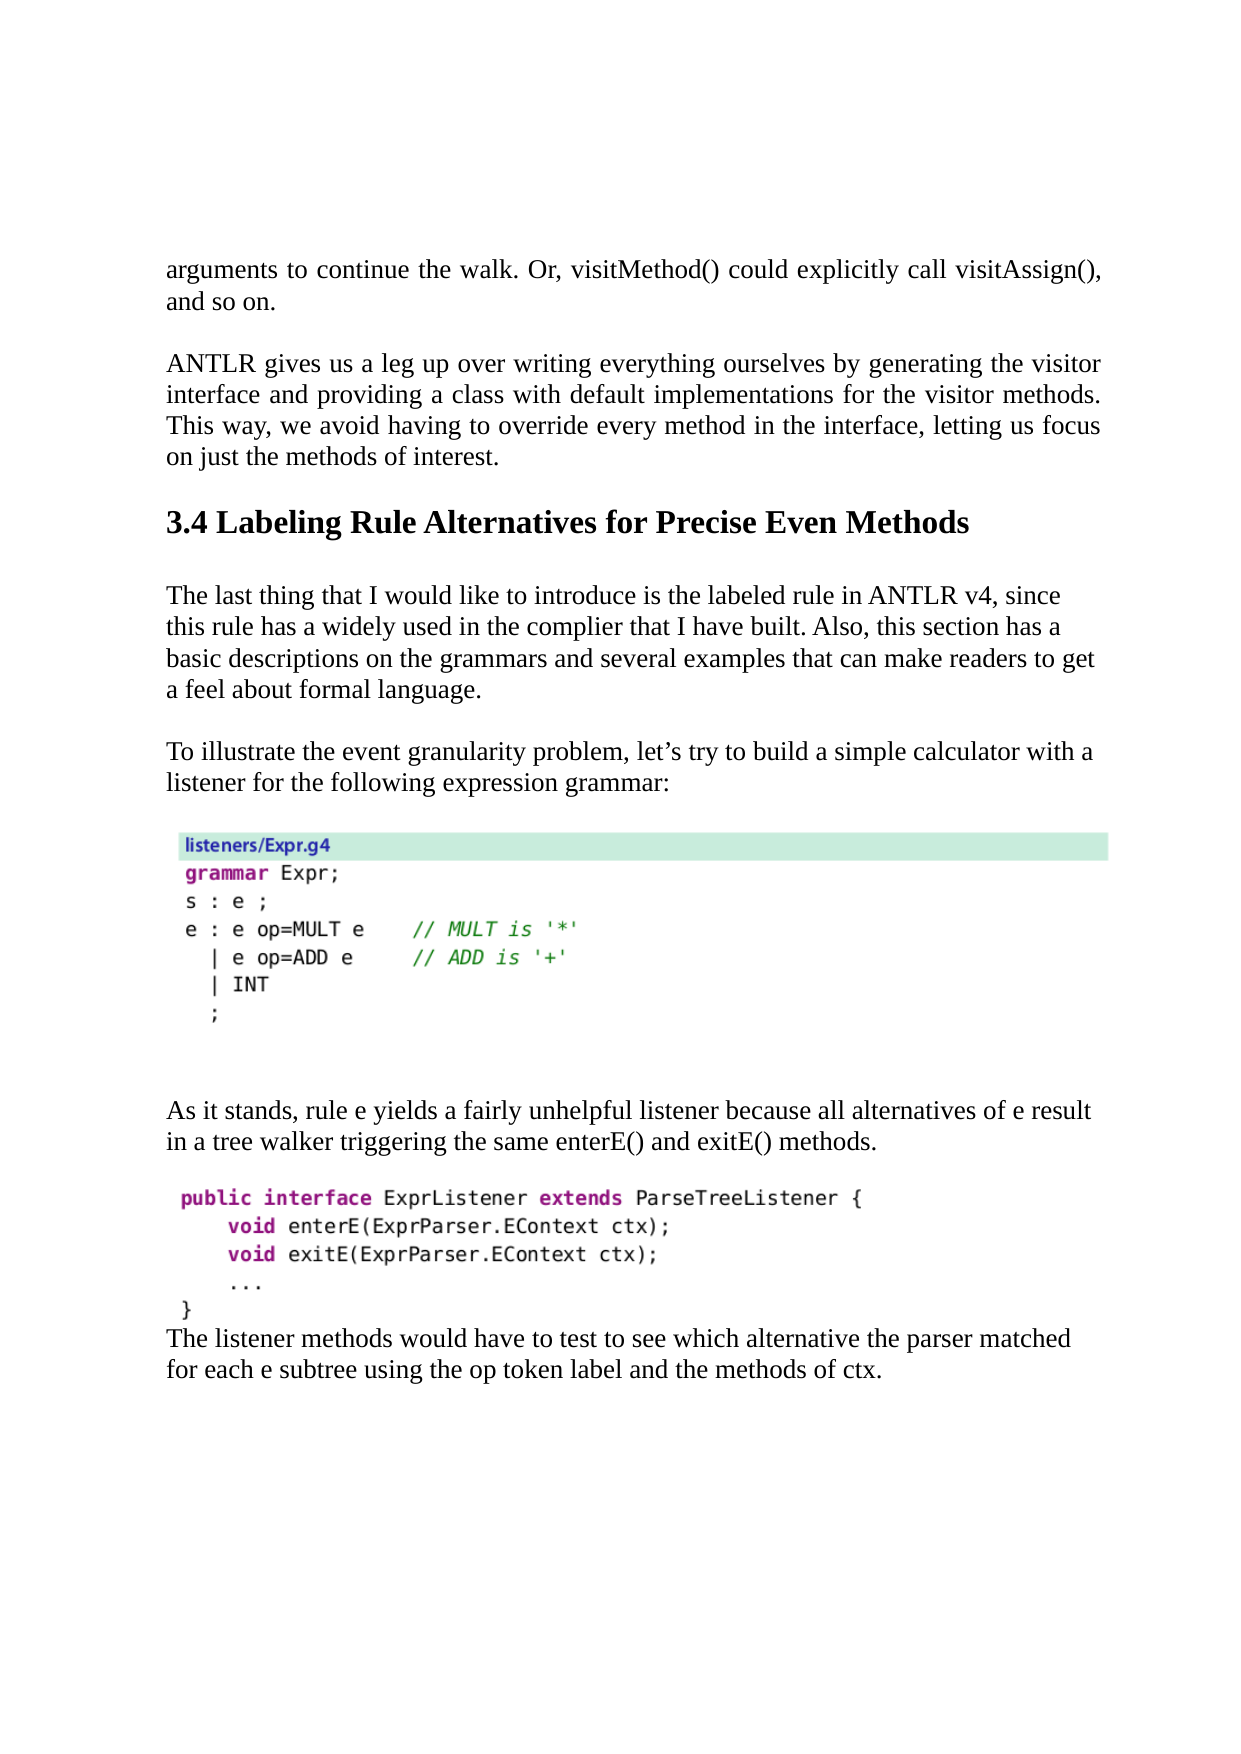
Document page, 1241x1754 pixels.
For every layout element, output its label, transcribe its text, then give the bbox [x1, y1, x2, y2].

text ANTLR gives us a leg up over writing everything ourselves by generating the visitor interface and providing a class with default implementations for the visitor methods. This way, we avoid having to override every method in the interface, letting us focus on just the methods of interest. [166, 347, 1103, 472]
text To illustrate the event granularity problem, let’s try to build a simple calculator with a listener for the following expression grammar: [166, 735, 1103, 797]
picture [175, 1187, 1112, 1322]
text The listener methods would have to test to see which alternative the parser matched for each e subtree using the op token label and the methods of ctx. [166, 1302, 1103, 1384]
text arguments to continue the walk. Or, visitMethod() could explicitly call visitAssign(), and so on. [166, 253, 1103, 316]
text 3.4 Labeling Rule Alternatives for Precise Even Methods [166, 503, 1103, 541]
picture [175, 828, 1112, 1032]
text As it stands, rule e yields a fairly unhelpful listener because all alternatives of e result in a tree walker triggering the same enterE() and exitE() methods. [166, 1094, 1103, 1156]
text The last thing that I would like to introduce is the labeled rule in ANTLR v4, since this rule has a widely used in the complier that I have built. Also, this section has a basic descriptions on the grammars and several examples that can make readers to get a feel about formal language. [166, 579, 1103, 704]
